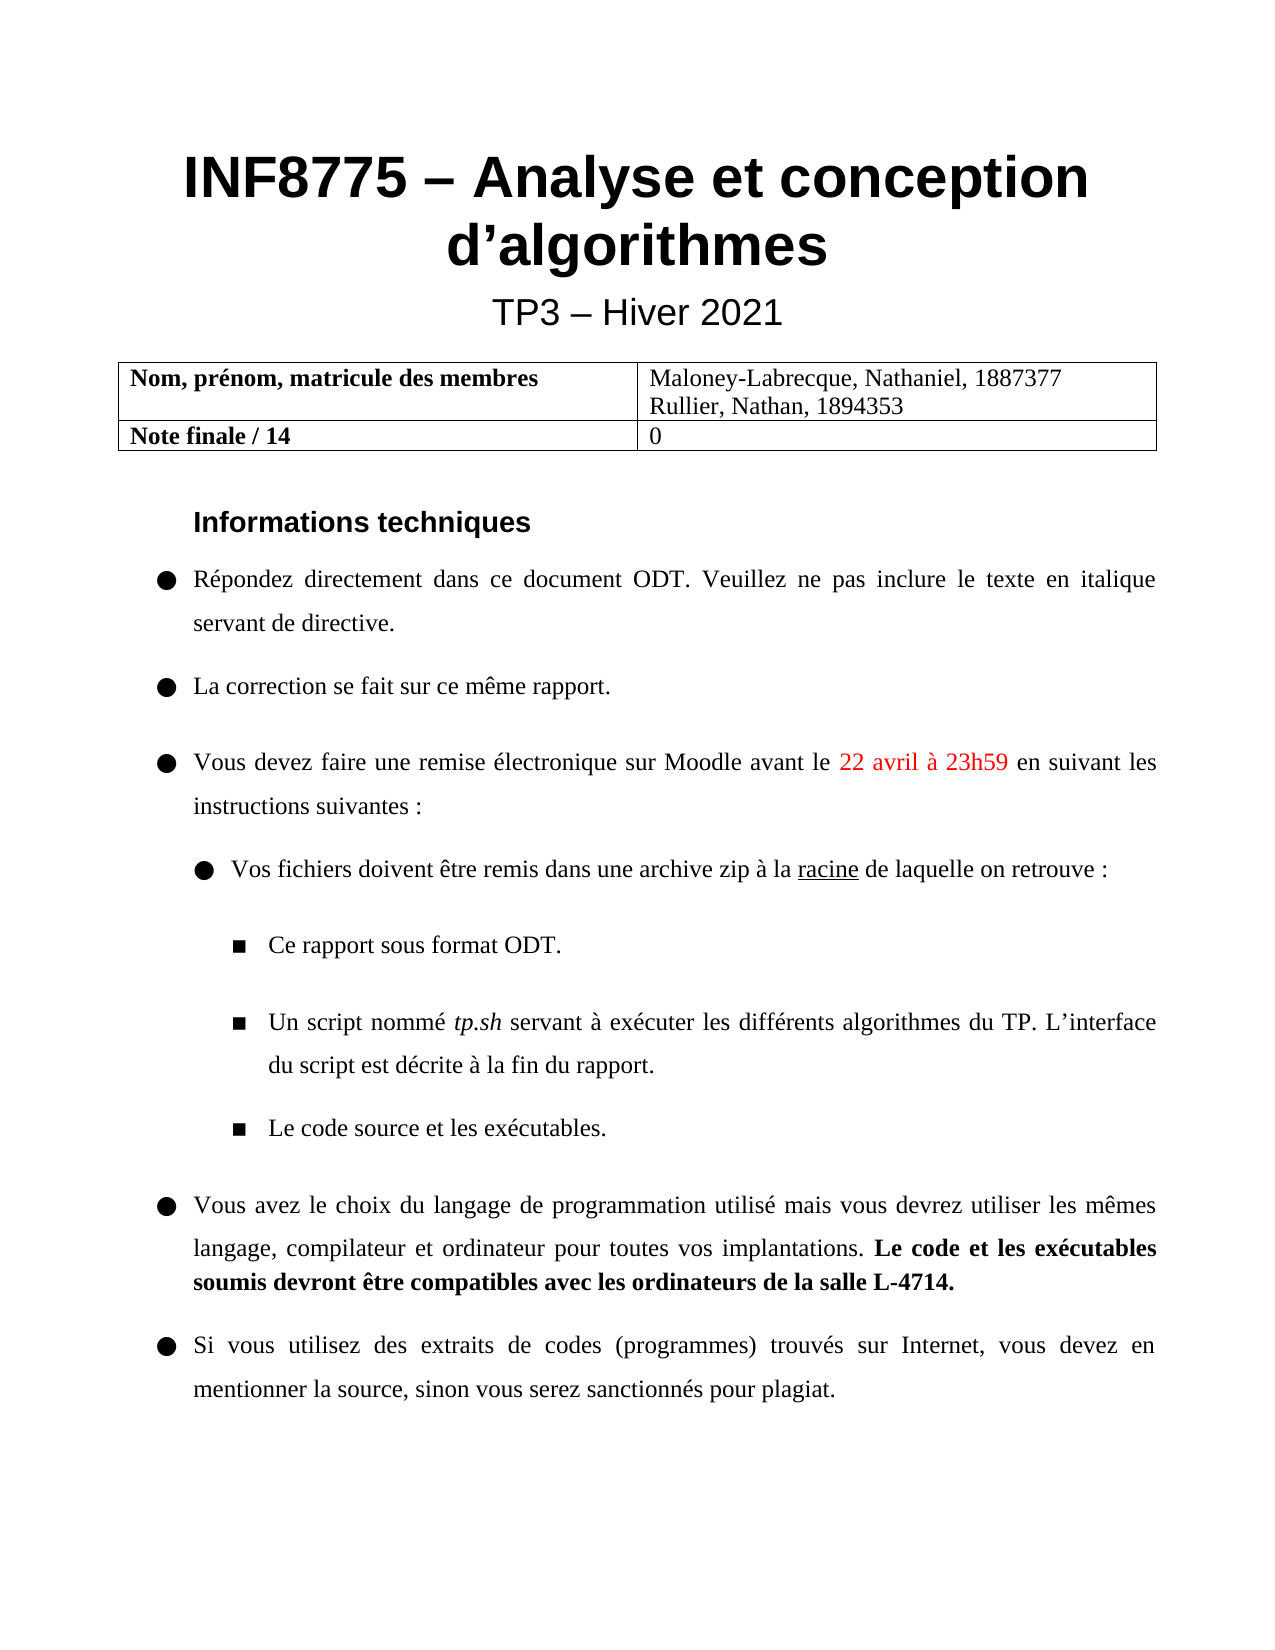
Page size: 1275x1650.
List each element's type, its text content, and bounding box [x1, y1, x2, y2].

table_header Maloney-Labrecque, Nathaniel, 1887377 Rullier, Nathan, 1894353 [638, 363, 1156, 420]
list La correction se fait sur ce même rapport. [156, 657, 1157, 708]
list Le code source et les exécutables. [231, 1099, 1157, 1151]
list Ce rapport sous format ODT. [231, 917, 1157, 968]
list Répondez directement dans ce document ODT. Veuillez ne pas inclure le texte en italique servant de directive. [156, 551, 1157, 637]
list Vous devez faire une remise électronique sur Moodle avant le 22 avril à 23h59 en suivant les instructions suivantes : [156, 734, 1157, 819]
list Vos fichiers doivent être remis dans une archive zip à la racine de laquelle on retrouve : [193, 840, 1157, 891]
text INF8775 – Analyse et conception d’algorithmes [118, 143, 1157, 277]
text TP3 – Hiver 2021 [118, 290, 1157, 333]
list Si vous utilisez des extraits de codes (programmes) trouvés sur Internet, vous devez en mentionner la source, sinon vous serez sanctionnés pour plagiat. [156, 1317, 1157, 1403]
table_cell Note finale / 14 [119, 421, 637, 450]
table_cell 0 [638, 421, 1156, 450]
subtitle Informations techniques [118, 505, 1157, 538]
list Vous avez le choix du langage de programmation utilisé mais vous devrez utiliser les mêmes langage, compilateur et ordinateur pour toutes vos implantations. Le code et les exécutables soumis devront être compatibles avec les ordinateurs de la salle L-4714. [156, 1176, 1157, 1296]
list Un script nommé tp.sh servant à exécuter les différents algorithmes du TP. L’interface du script est décrite à la fin du rapport. [231, 993, 1157, 1079]
table_header Nom, prénom, matricule des membres [119, 363, 637, 420]
